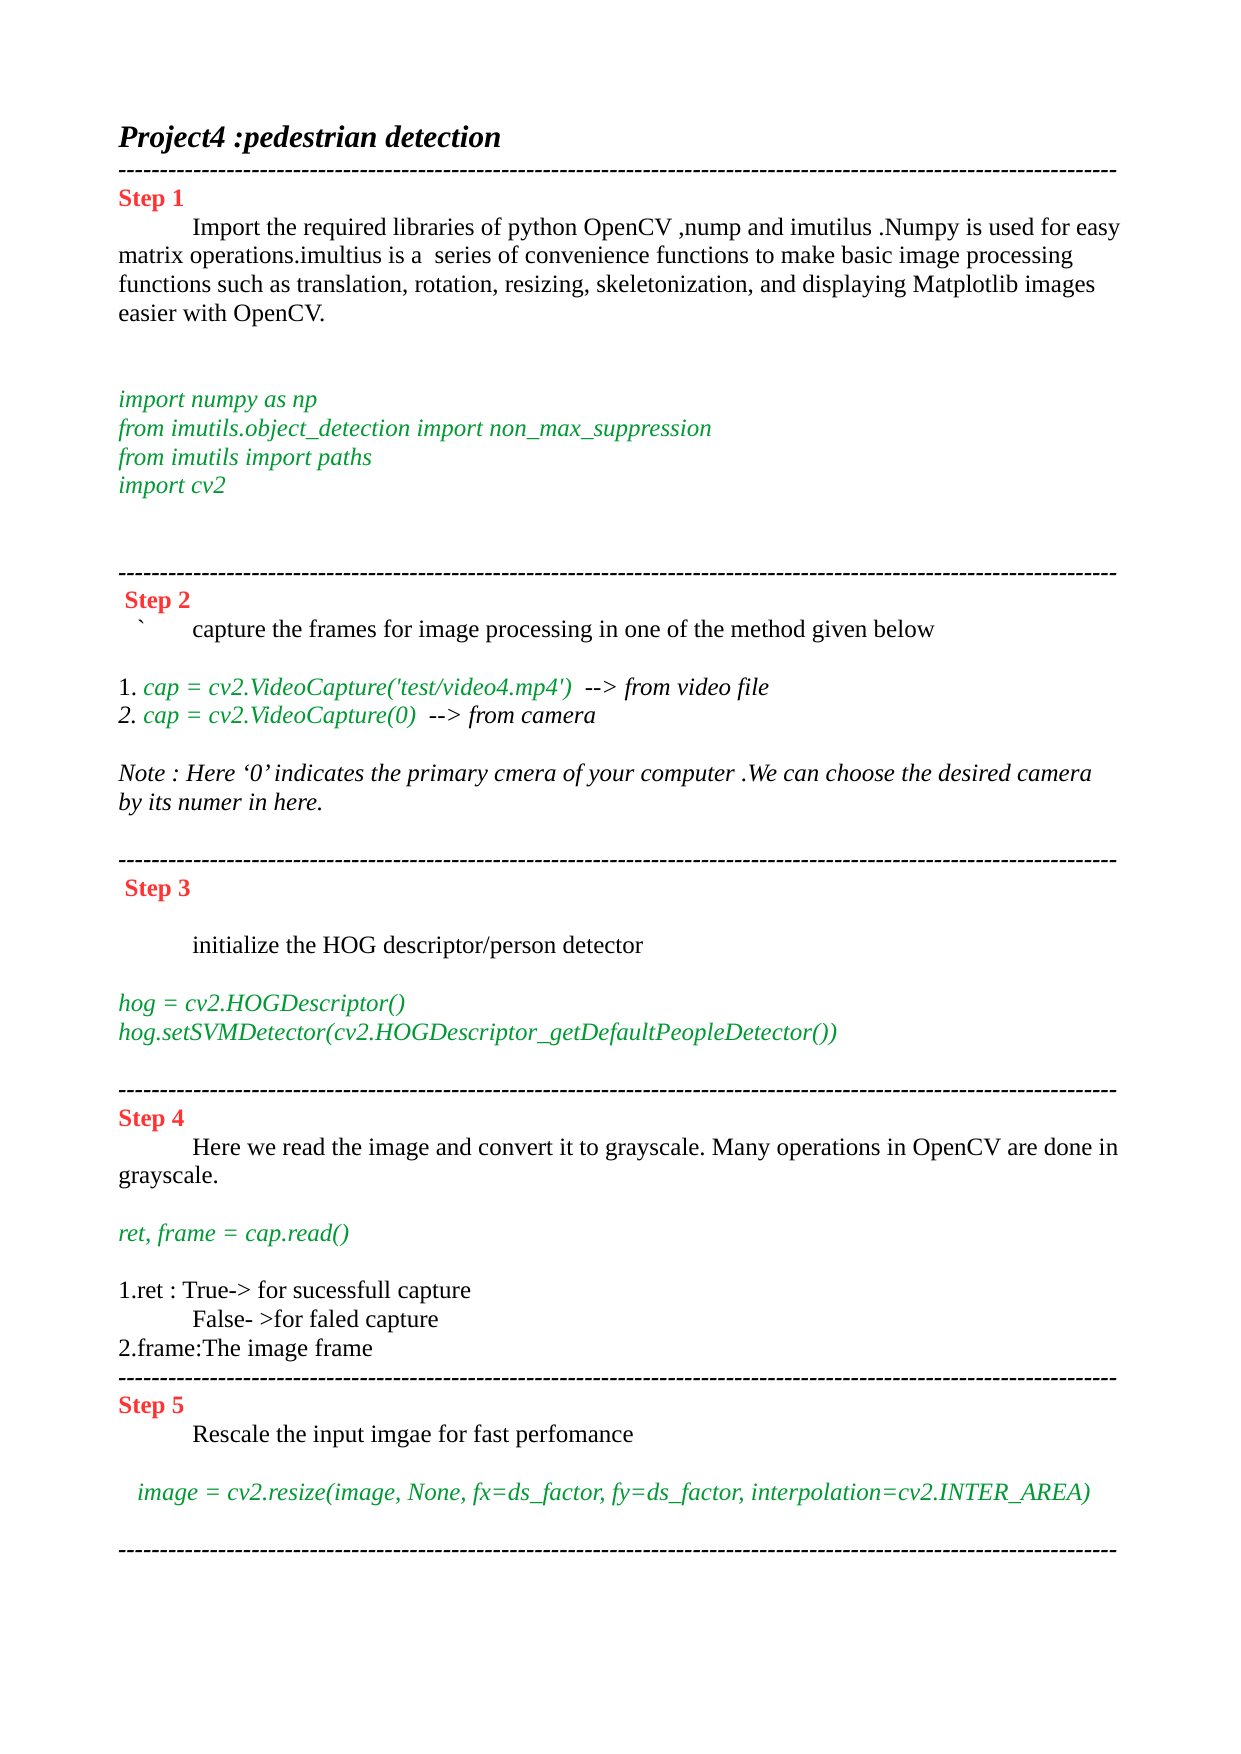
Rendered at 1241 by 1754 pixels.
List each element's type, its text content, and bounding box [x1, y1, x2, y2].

text import cv2 [118, 470, 1122, 499]
text image = cv2.resize(image, None, fx=ds_factor, fy=ds_factor, interpolation=cv2.INTER_AREA) [118, 1477, 1122, 1505]
text Here we read the image and convert it to grayscale. Many operations in OpenCV are done in grayscale. [118, 1132, 1122, 1189]
text from imutils.object_detection import non_max_suppression [118, 413, 1122, 442]
text ------------------------------------------------------------------------------------------------------------------------ [118, 1534, 1122, 1563]
text 1. cap = cv2.VideoCapture('test/video4.mp4') --> from video file [118, 672, 1122, 700]
text Note : Here ‘0’ indicates the primary cmera of your computer .We can choose the desired camera by its numer in here. [118, 758, 1122, 815]
text Step 3 [118, 873, 1122, 902]
text import numpy as np [118, 384, 1122, 413]
text 2. cap = cv2.VideoCapture(0) --> from camera [118, 700, 1122, 729]
text Project4 :pedestrian detection [118, 118, 1122, 154]
text Step 1 [118, 183, 1122, 212]
text Step 5 [118, 1390, 1122, 1419]
text False- >for faled capture [118, 1304, 1122, 1333]
text ------------------------------------------------------------------------------------------------------------------------ [118, 1074, 1122, 1103]
text ------------------------------------------------------------------------------------------------------------------------ [118, 154, 1122, 183]
text ret, frame = cap.read() [118, 1218, 1122, 1247]
text 2.frame:The image frame [118, 1333, 1122, 1362]
text ------------------------------------------------------------------------------------------------------------------------ [118, 557, 1122, 585]
text hog.setSVMDetector(cv2.HOGDescriptor_getDefaultPeopleDetector()) [118, 1017, 1122, 1045]
text Step 2 [118, 585, 1122, 614]
text hog = cv2.HOGDescriptor() [118, 988, 1122, 1017]
text from imutils import paths [118, 442, 1122, 470]
text ------------------------------------------------------------------------------------------------------------------------ [118, 844, 1122, 873]
text Import the required libraries of python OpenCV ,nump and imutilus .Numpy is used for easy matrix operations.imultius is a series of convenience functions to make basic image processing functions such as translation, rotation, resizing, skeletonization, and displaying Matplotlib images easier with OpenCV. [118, 212, 1122, 327]
text ------------------------------------------------------------------------------------------------------------------------ [118, 1362, 1122, 1390]
text 1.ret : True-> for sucessfull capture [118, 1275, 1122, 1304]
text initialize the HOG descriptor/person detector [118, 930, 1122, 959]
text Step 4 [118, 1103, 1122, 1132]
text Rescale the input imgae for fast perfomance [118, 1419, 1122, 1448]
text ` capture the frames for image processing in one of the method given below [118, 614, 1122, 643]
